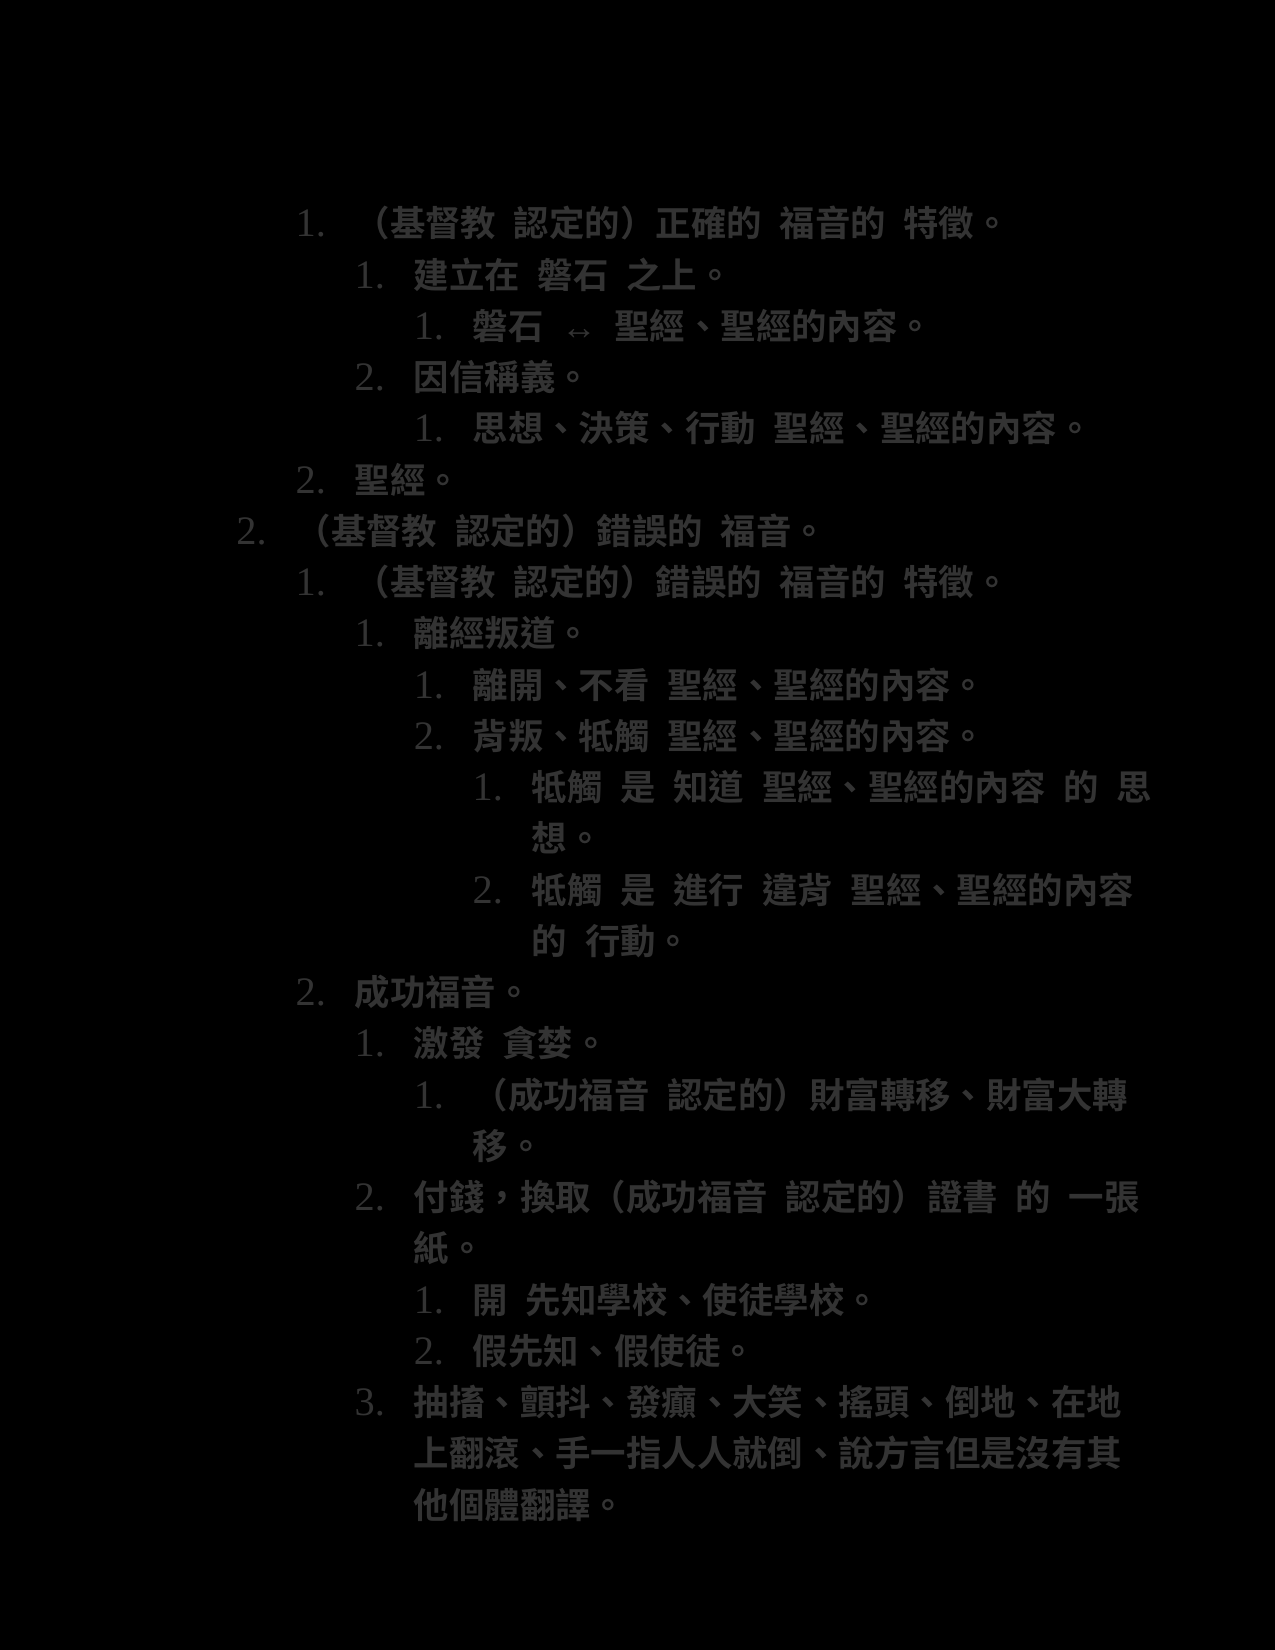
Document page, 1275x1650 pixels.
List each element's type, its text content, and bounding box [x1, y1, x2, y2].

list 離開、不看 聖經、聖經的內容。 [413, 657, 1157, 708]
list 建立在 磐石 之上。 [354, 247, 1157, 298]
list 思想、決策、行動 聖經、聖經的內容。 [413, 401, 1157, 452]
list 磐石 ↔ 聖經、聖經的內容。 [413, 298, 1157, 349]
list 開 先知學校、使徒學校。 [413, 1272, 1157, 1323]
list 聖經。 [295, 452, 1157, 503]
list 牴觸 是 進行 違背 聖經、聖經的內容 的 行動。 [472, 862, 1157, 964]
list （基督教 認定的）錯誤的 福音的 特徵。 [295, 554, 1157, 606]
list 激發 貪婪。 [354, 1016, 1157, 1067]
list 因信稱義。 [354, 349, 1157, 401]
list 假先知、假使徒。 [413, 1323, 1157, 1374]
list 背叛、牴觸 聖經、聖經的內容。 [413, 708, 1157, 759]
list 付錢，換取（成功福音 認定的）證書 的 一張紙。 [354, 1169, 1157, 1272]
list 離經叛道。 [354, 606, 1157, 657]
list 抽搐、顫抖、發癲、大笑、搖頭、倒地、在地上翻滾、手一指人人就倒、說方言但是沒有其他個體翻譯。 [354, 1374, 1157, 1528]
list （基督教 認定的）正確的 福音的 特徵。 [295, 196, 1157, 247]
list （基督教 認定的）錯誤的 福音。 [236, 503, 1157, 554]
list 牴觸 是 知道 聖經、聖經的內容 的 思想。 [472, 759, 1157, 862]
list 成功福音。 [295, 964, 1157, 1016]
list （成功福音 認定的）財富轉移、財富大轉移。 [413, 1067, 1157, 1169]
